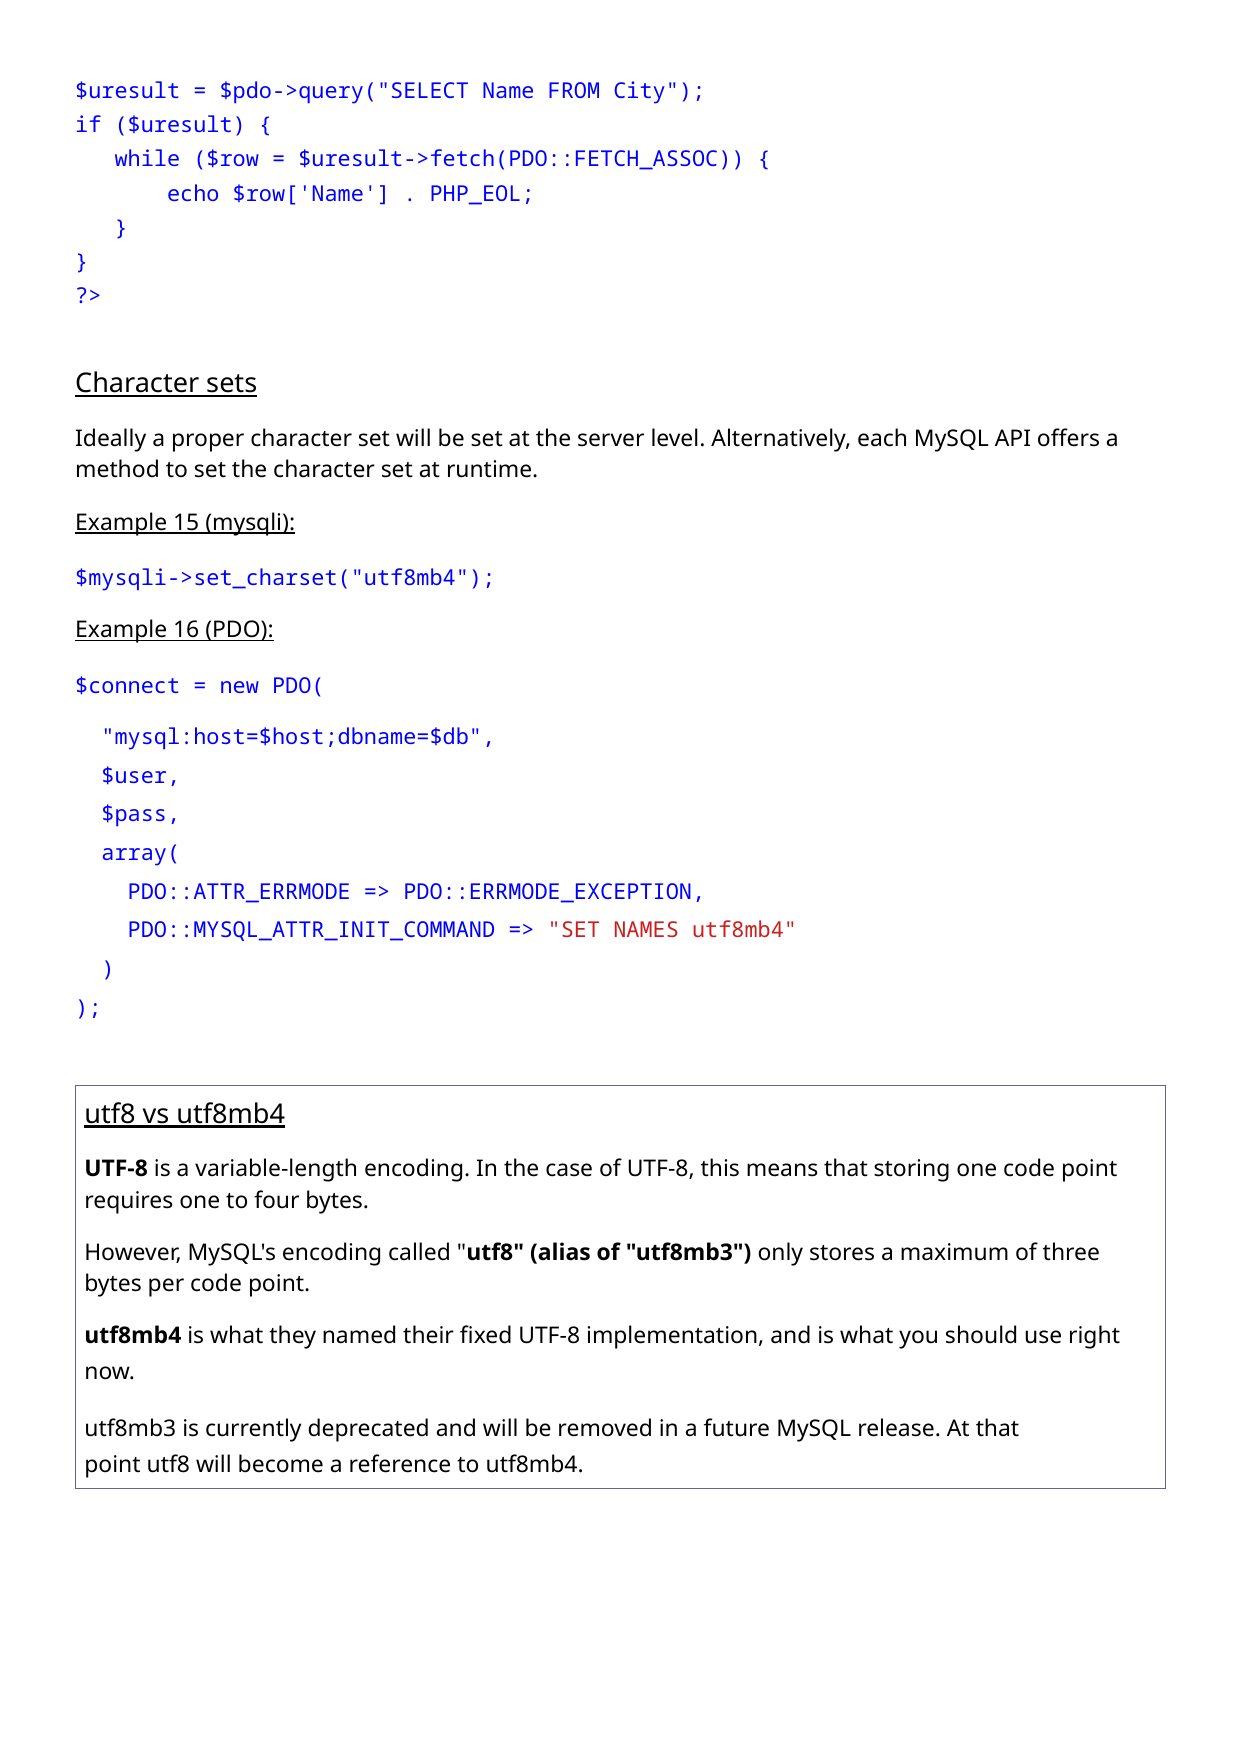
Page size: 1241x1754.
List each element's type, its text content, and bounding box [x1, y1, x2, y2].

subtitle Character sets [75, 364, 1166, 401]
text ) [75, 953, 1166, 983]
text $uresult = $pdo->query("SELECT Name FROM City"); if ($uresult) { while ($row = $uresult->fetch(PDO::FETCH_ASSOC)) { echo $row['Name'] . PHP_EOL; } } ?> [75, 75, 1166, 310]
text $mysqli->set_charset("utf8mb4"); [75, 562, 1166, 592]
text However, MySQL's encoding called "utf8" (alias of "utf8mb3") only stores a maximum of three bytes per code point. [76, 1227, 1165, 1298]
text PDO::ATTR_ERRMODE => PDO::ERRMODE_EXCEPTION, [75, 876, 1166, 905]
text $connect = new PDO( [75, 670, 1166, 700]
text $user, [75, 760, 1166, 789]
text Ideally a proper character set will be set at the server level. Alternatively, each MySQL API offers a method to set the character set at runtime. [75, 422, 1166, 484]
text Example 16 (PDO): [75, 613, 1166, 644]
text Example 15 (mysqli): [75, 505, 1166, 537]
text UTF-8 is a variable-length encoding. In the case of UTF-8, this means that storing one code point requires one to four bytes. [76, 1143, 1165, 1215]
text array( [75, 837, 1166, 867]
text utf8mb3 is currently deprecated and will be removed in a future MySQL release. At that point utf8 will become a reference to utf8mb4. [76, 1403, 1165, 1488]
text ); [75, 992, 1166, 1021]
text PDO::MYSQL_ATTR_INIT_COMMAND => "SET NAMES utf8mb4" [75, 914, 1166, 944]
text utf8 vs utf8mb4 [76, 1086, 1165, 1131]
text $pass, [75, 798, 1166, 828]
text "mysql:host=$host;dbname=$db", [75, 721, 1166, 751]
text utf8mb4 is what they named their fixed UTF-8 implementation, and is what you should use right now. [76, 1310, 1165, 1387]
